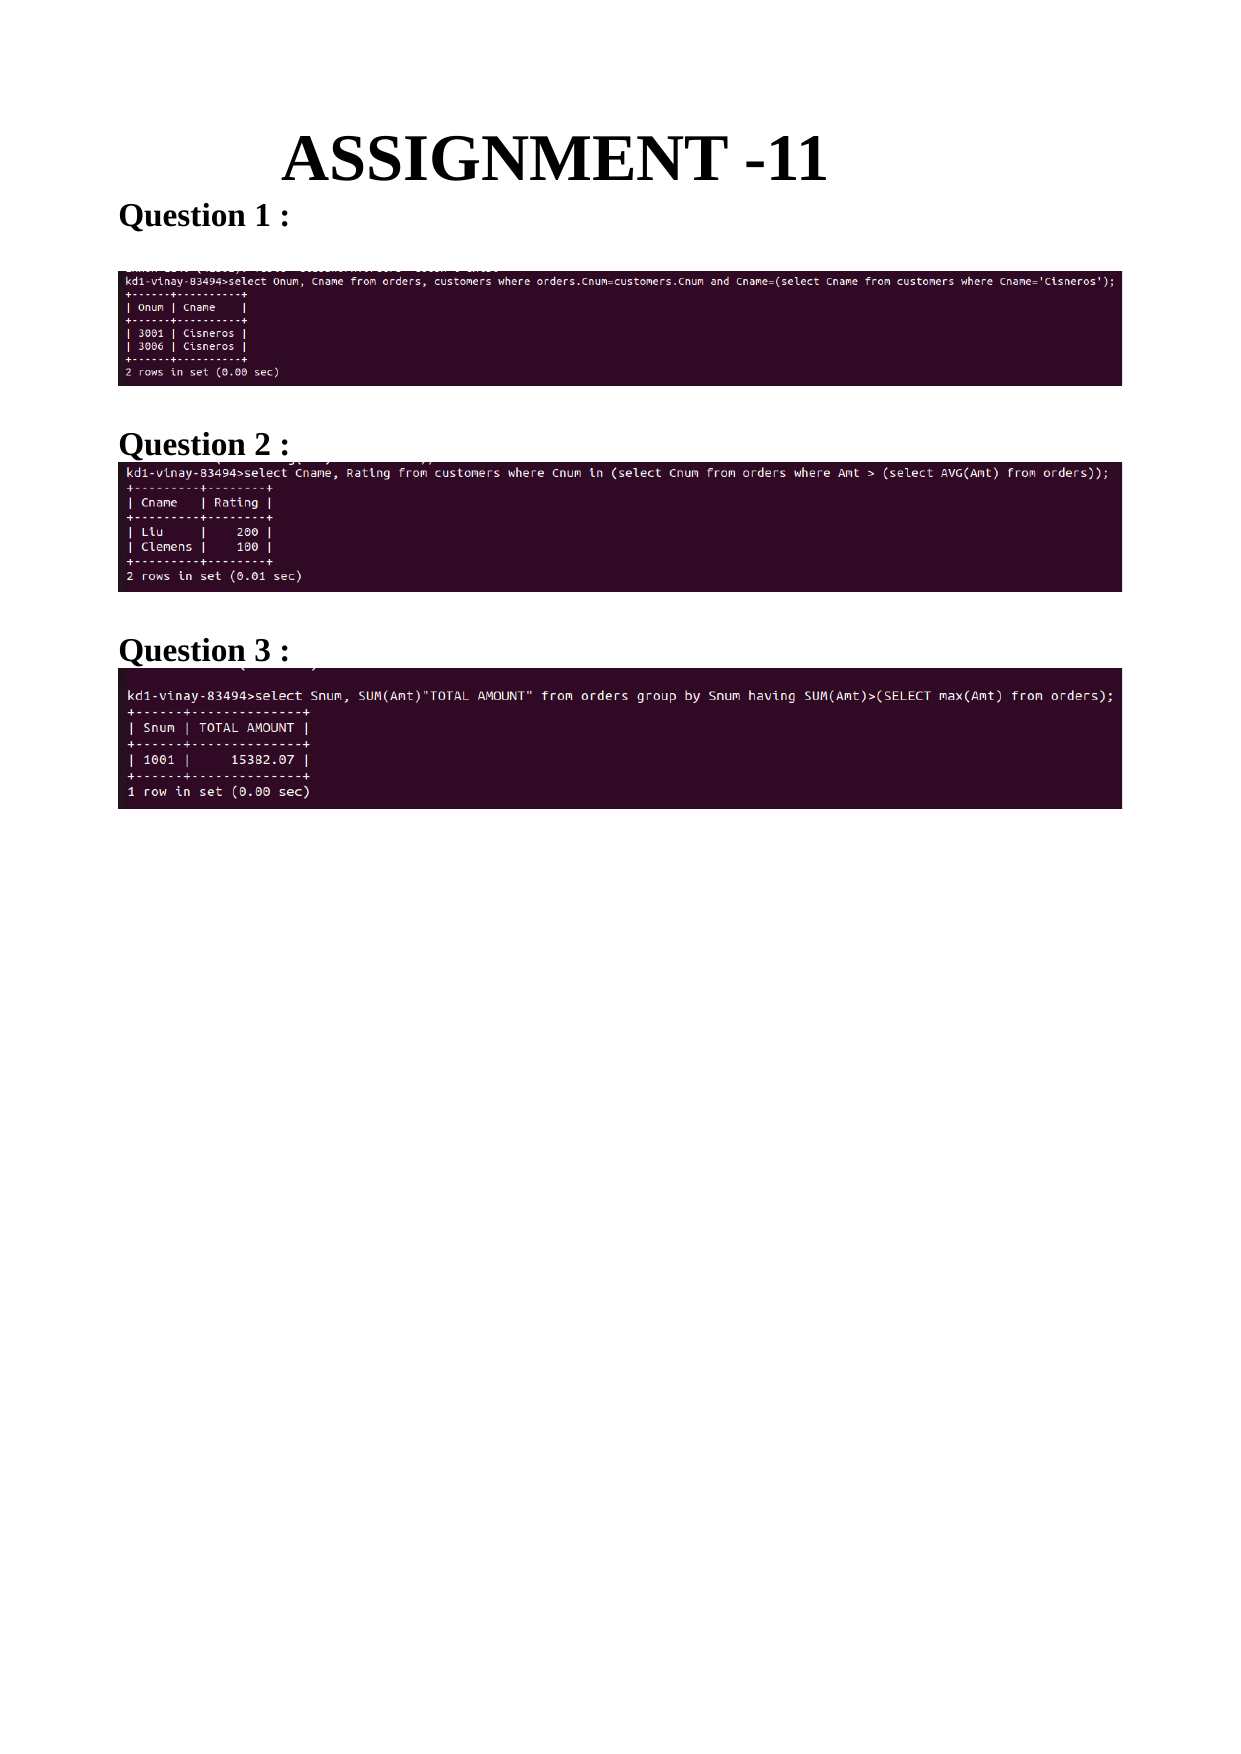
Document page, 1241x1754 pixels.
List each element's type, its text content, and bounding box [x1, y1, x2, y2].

text ASSIGNMENT -11 [118, 118, 1122, 195]
picture [118, 668, 1123, 809]
text Question 2 : [118, 424, 1122, 462]
picture [118, 462, 1123, 592]
picture [118, 271, 1123, 386]
text Question 1 : [118, 195, 1122, 233]
text Question 3 : [118, 630, 1122, 668]
